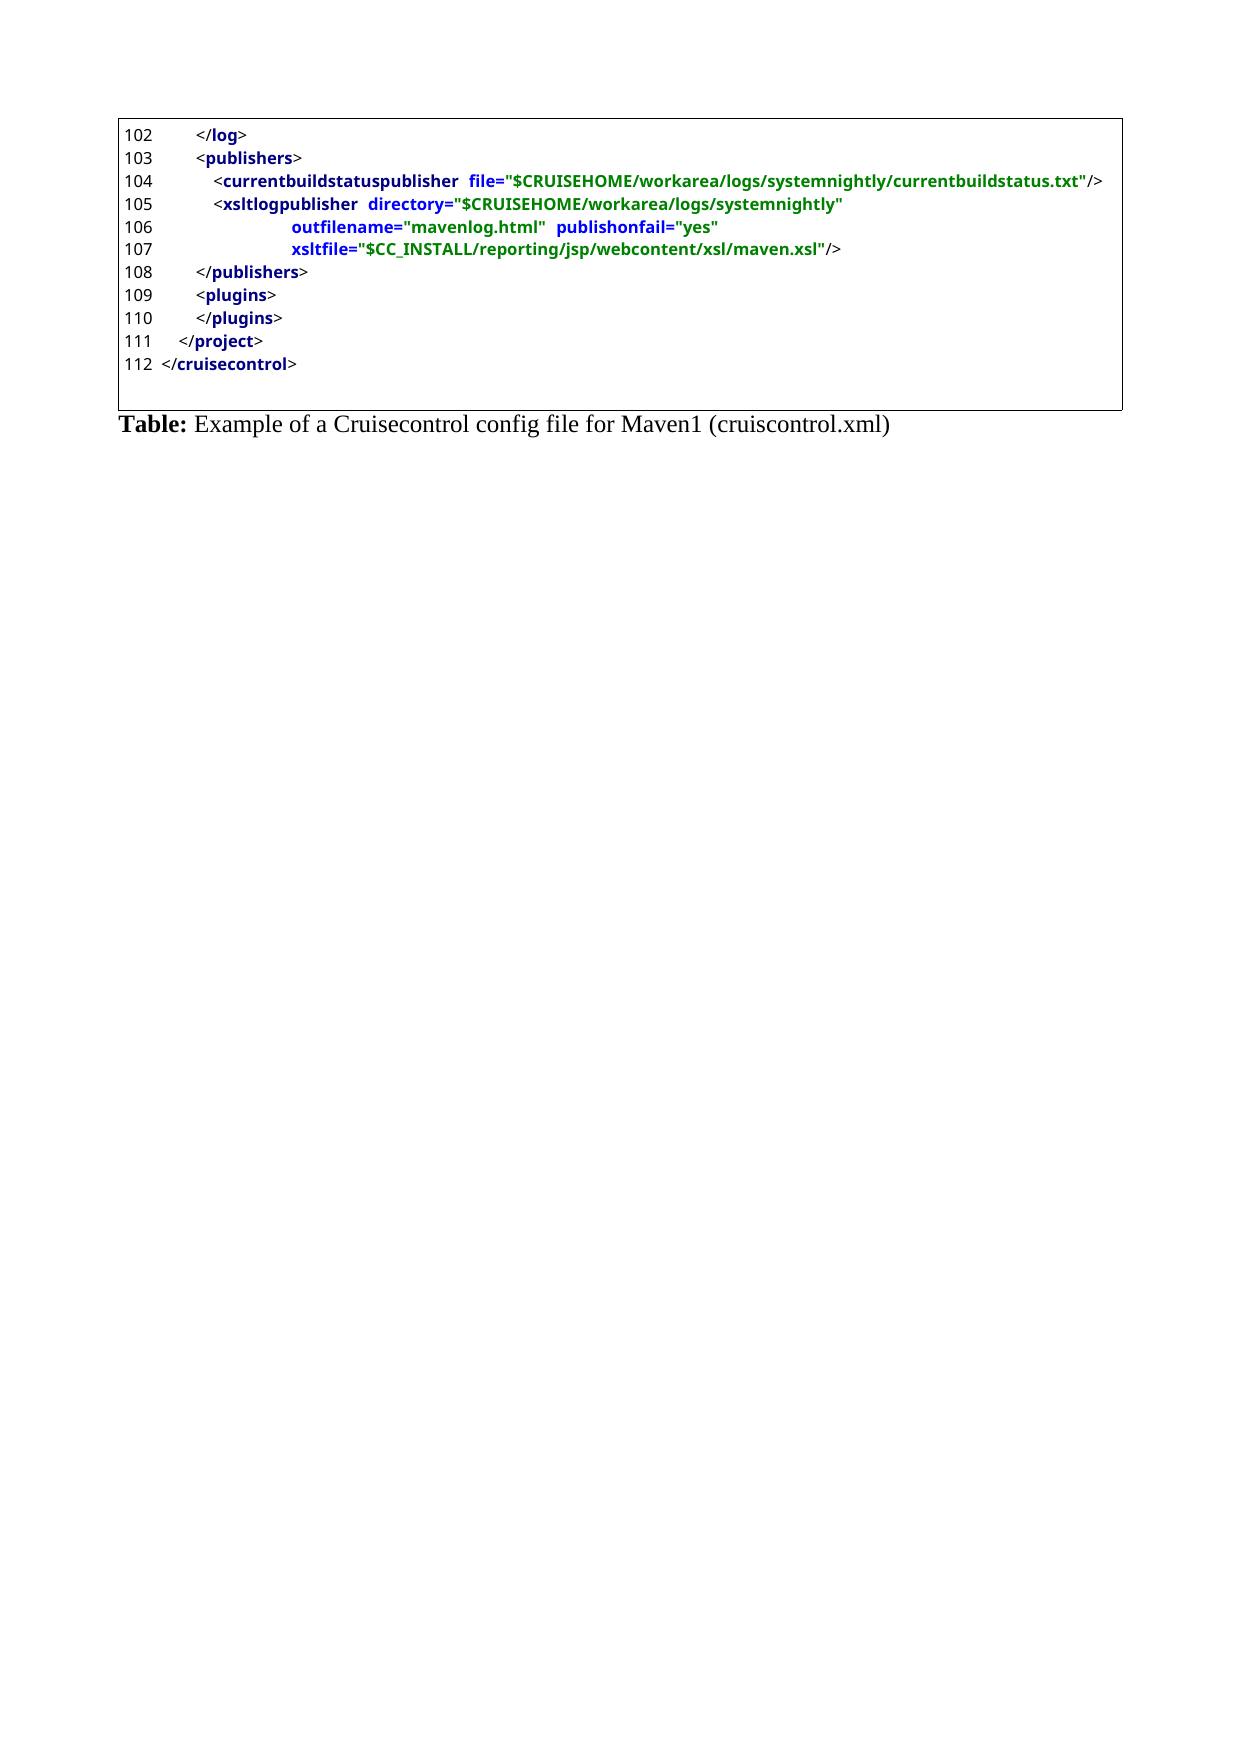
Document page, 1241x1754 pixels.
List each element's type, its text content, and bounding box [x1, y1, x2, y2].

table_header 102 </log> 103 <publishers> 104 <currentbuildstatuspublisher file="$CRUISEHOME/workarea/logs/systemnightly/currentbuildstatus.txt"/> 105 <xsltlogpublisher directory="$CRUISEHOME/workarea/logs/systemnightly" 106 outfilename="mavenlog.html" publishonfail="yes" 107 xsltfile="$CC_INSTALL/reporting/jsp/webcontent/xsl/maven.xsl"/> 108 </publishers> 109 <plugins> 110 </plugins> 111 </project> 112 </cruisecontrol> [119, 119, 1122, 410]
text Table: Example of a Cruisecontrol config file for Maven1 (cruiscontrol.xml) [118, 411, 1122, 438]
